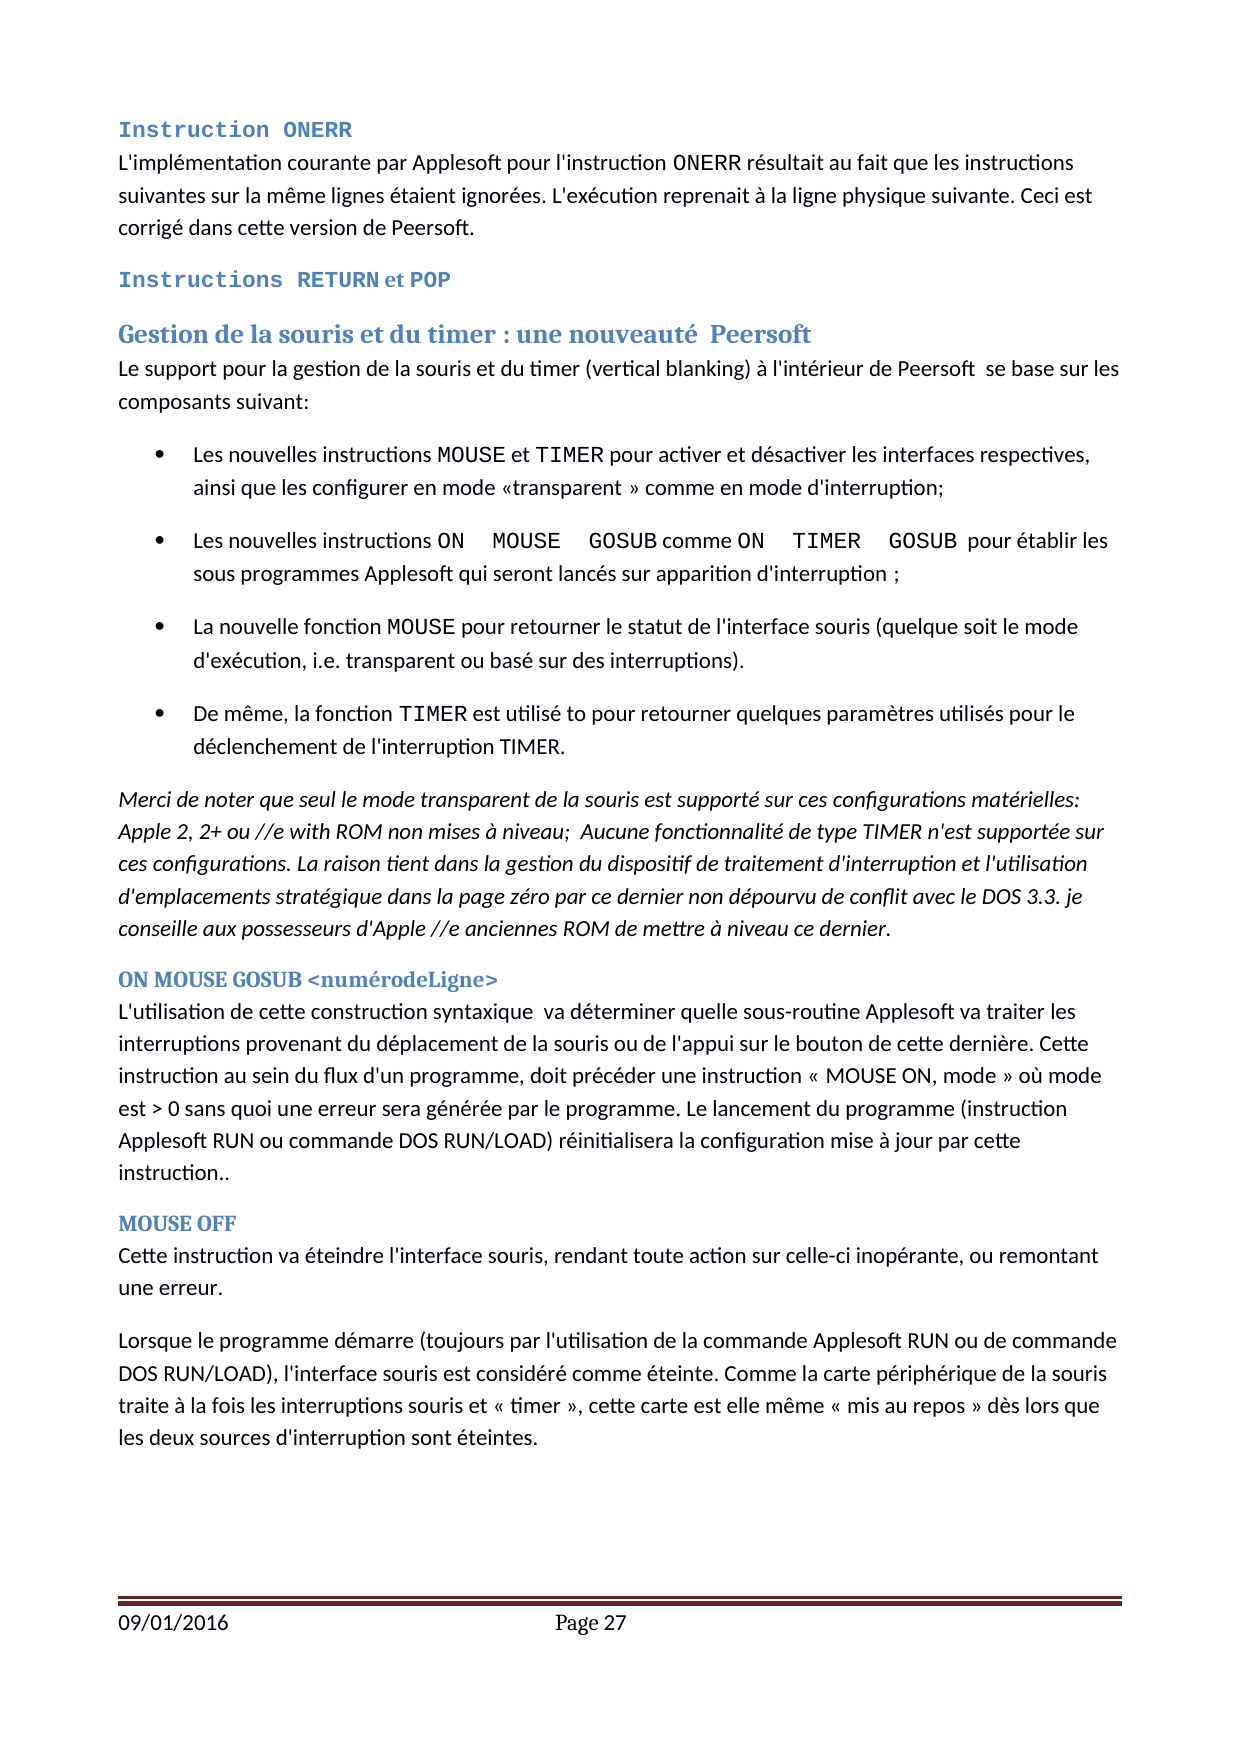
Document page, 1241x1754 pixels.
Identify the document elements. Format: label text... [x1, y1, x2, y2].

text L'implémentation courante par Applesoft pour l'instruction ONERR résultait au fait que les instructions suivantes sur la même lignes étaient ignorées. L'exécution reprenait à la ligne physique suivante. Ceci est corrigé dans cette version de Peersoft. [118, 148, 1122, 241]
subtitle Instruction ONERR [118, 118, 1122, 144]
list Les nouvelles instructions MOUSE et TIMER pour activer et désactiver les interfaces respectives, ainsi que les configurer en mode «transparent » comme en mode d'interruption; [156, 440, 1122, 501]
text L'utilisation de cette construction syntaxique va déterminer quelle sous-routine Applesoft va traiter les interruptions provenant du déplacement de la souris ou de l'appui sur le bouton de cette dernière. Cette instruction au sein du flux d'un programme, doit précéder une instruction « MOUSE ON, mode » où mode est > 0 sans quoi une erreur sera générée par le programme. Le lancement du programme (instruction Applesoft RUN ou commande DOS RUN/LOAD) réinitialisera la configuration mise à jour par cette instruction.. [118, 997, 1122, 1186]
subtitle ON MOUSE GOSUB <numérodeLigne> [118, 967, 1122, 993]
text Merci de noter que seul le mode transparent de la souris est supporté sur ces configurations matérielles: Apple 2, 2+ ou //e with ROM non mises à niveau; Aucune fonctionnalité de type TIMER n'est supportée sur ces configurations. La raison tient dans la gestion du dispositif de traitement d'interruption et l'utilisation d'emplacements stratégique dans la page zéro par ce dernier non dépourvu de conflit avec le DOS 3.3. je conseille aux possesseurs d'Apple //e anciennes ROM de mettre à niveau ce dernier. [118, 785, 1122, 942]
list De même, la fonction TIMER est utilisé to pour retourner quelques paramètres utilisés pour le déclenchement de l'interruption TIMER. [156, 699, 1122, 760]
list Les nouvelles instructions ON MOUSE GOSUB comme ON TIMER GOSUB pour établir les sous programmes Applesoft qui seront lancés sur apparition d'interruption ; [156, 526, 1122, 587]
list La nouvelle fonction MOUSE pour retourner le statut de l'interface souris (quelque soit le mode d'exécution, i.e. transparent ou basé sur des interruptions). [156, 612, 1122, 674]
subtitle Instructions RETURN et POP [118, 266, 1122, 294]
subtitle Gestion de la souris et du timer : une nouveauté Peersoft [118, 319, 1122, 350]
subtitle MOUSE OFF [118, 1211, 1122, 1237]
text Cette instruction va éteindre l'interface souris, rendant toute action sur celle-ci inopérante, ou remontant une erreur. [118, 1241, 1122, 1302]
text Le support pour la gestion de la souris et du timer (vertical blanking) à l'intérieur de Peersoft se base sur les composants suivant: [118, 354, 1122, 415]
text Lorsque le programme démarre (toujours par l'utilisation de la commande Applesoft RUN ou de commande DOS RUN/LOAD), l'interface souris est considéré comme éteinte. Comme la carte périphérique de la souris traite à la fois les interruptions souris et « timer », cette carte est elle même « mis au repos » dès lors que les deux sources d'interruption sont éteintes. [118, 1327, 1122, 1451]
